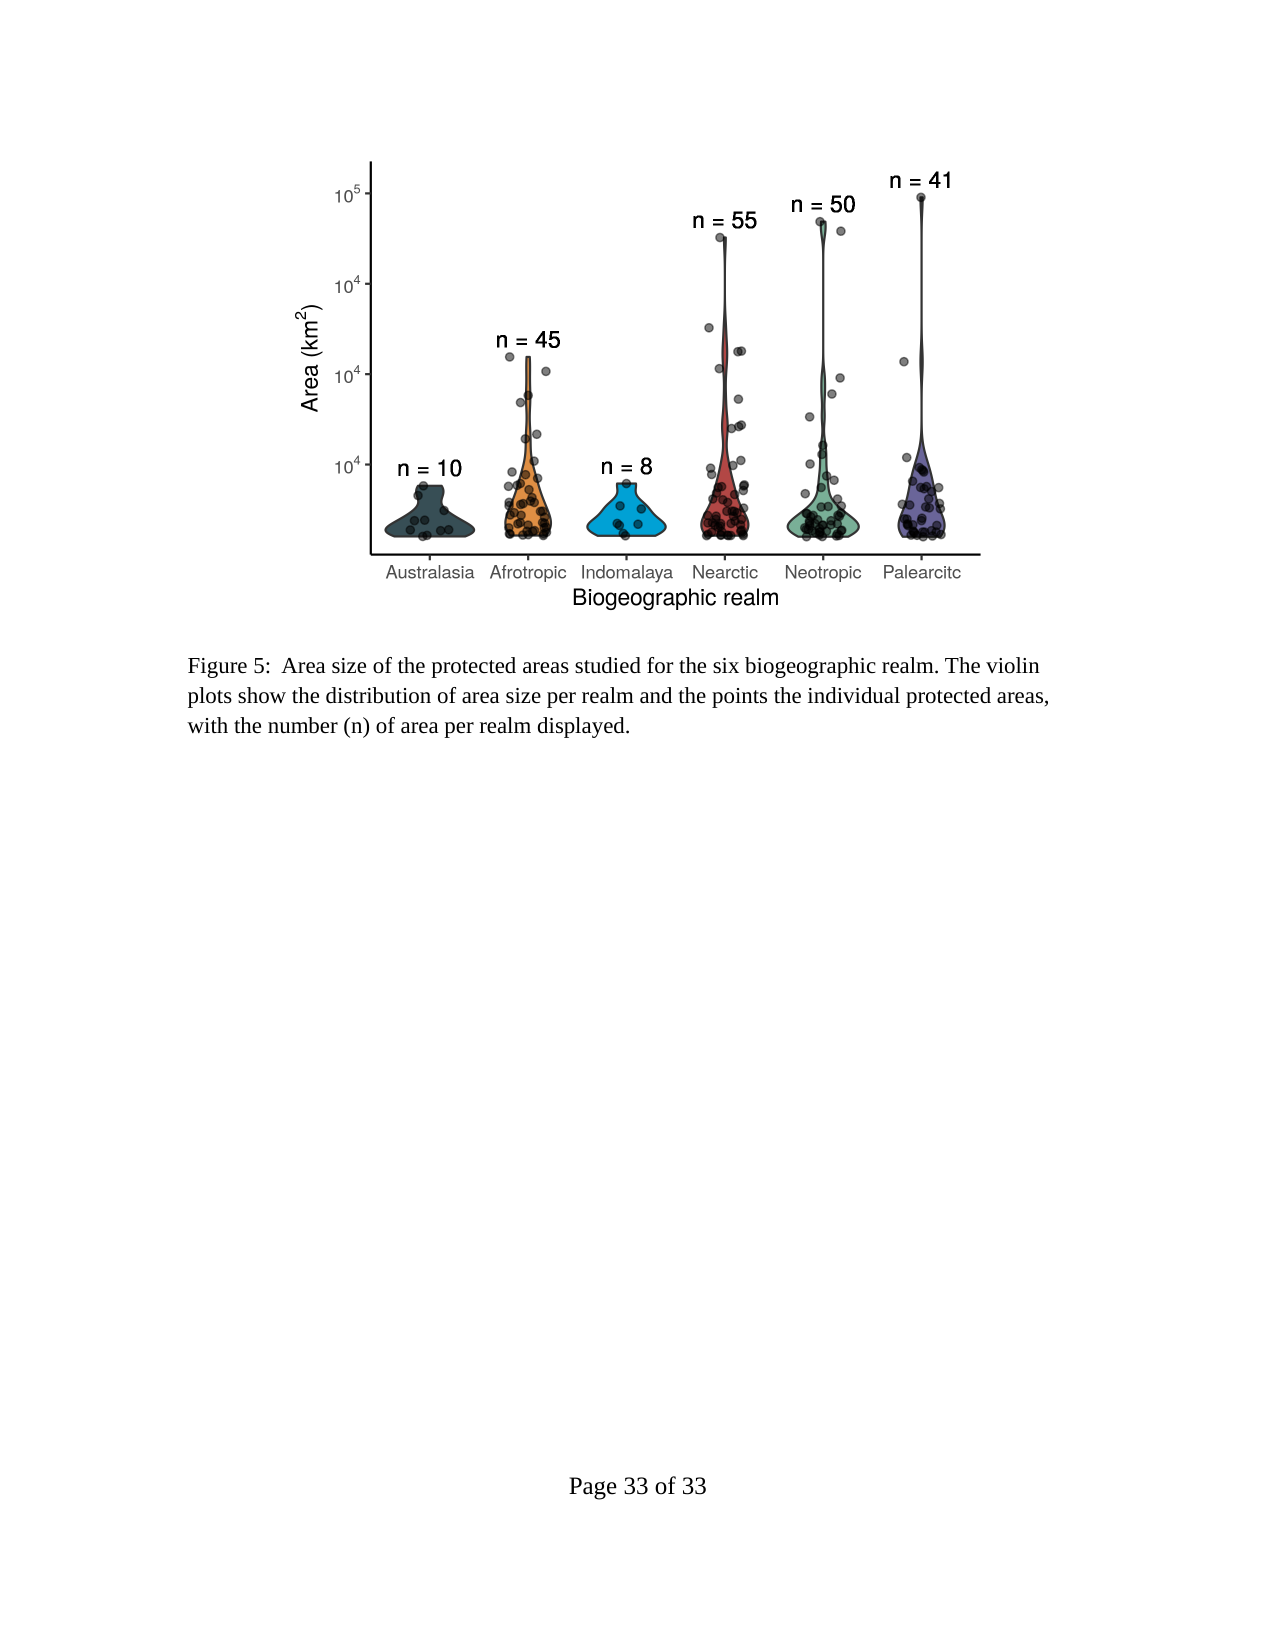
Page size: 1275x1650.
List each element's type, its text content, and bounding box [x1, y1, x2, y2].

picture [283, 150, 992, 622]
text Figure 5: Area size of the protected areas studied for the six biogeographic realm. The violin plots show the distribution of area size per realm and the points the individual protected areas, with the number (n) of area per realm displayed. [187, 652, 1087, 739]
